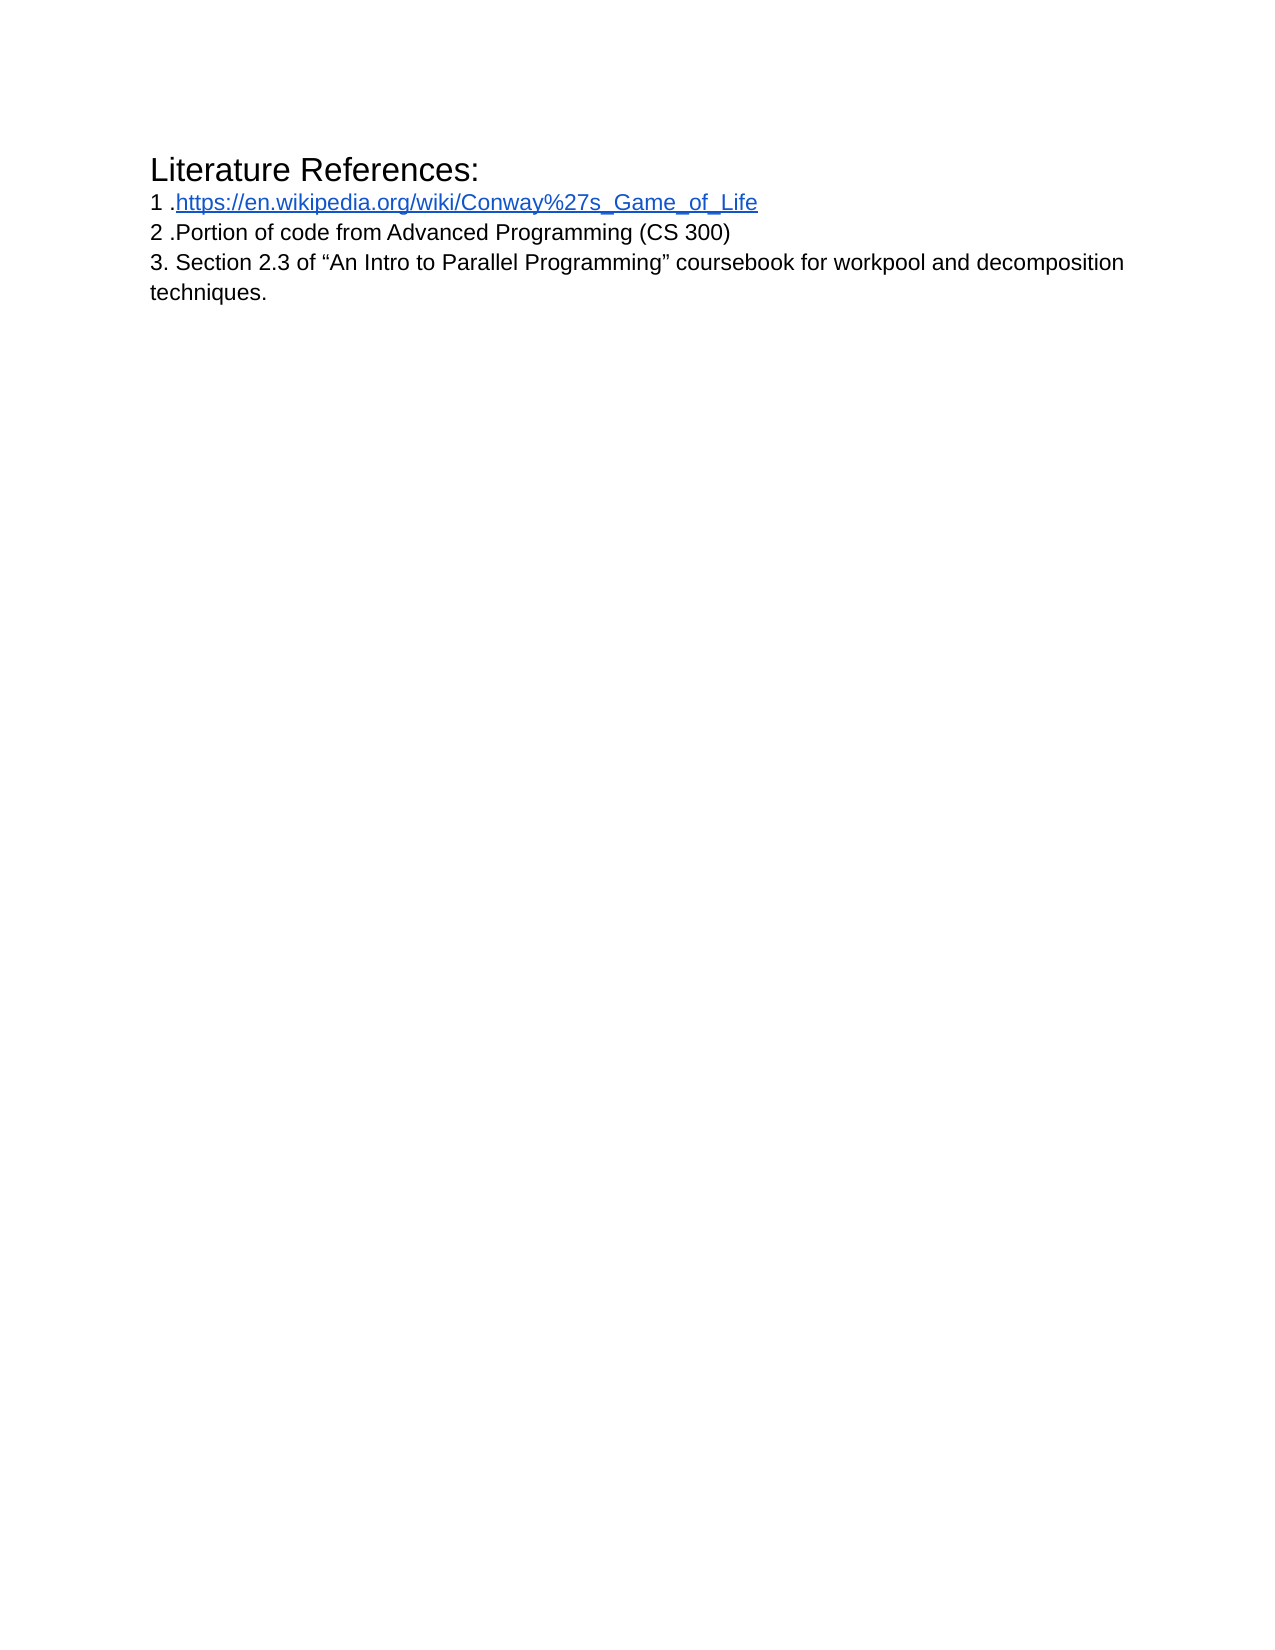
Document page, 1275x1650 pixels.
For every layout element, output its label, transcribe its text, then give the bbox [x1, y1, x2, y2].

text 1 .https://en.wikipedia.org/wiki/Conway%27s_Game_of_Life [150, 188, 1125, 215]
text 3. Section 2.3 of “An Intro to Parallel Programming” coursebook for workpool and decomposition techniques. [150, 249, 1125, 305]
text 2 .Portion of code from Advanced Programming (CS 300) [150, 219, 1125, 245]
subtitle Literature References: [150, 150, 1125, 188]
